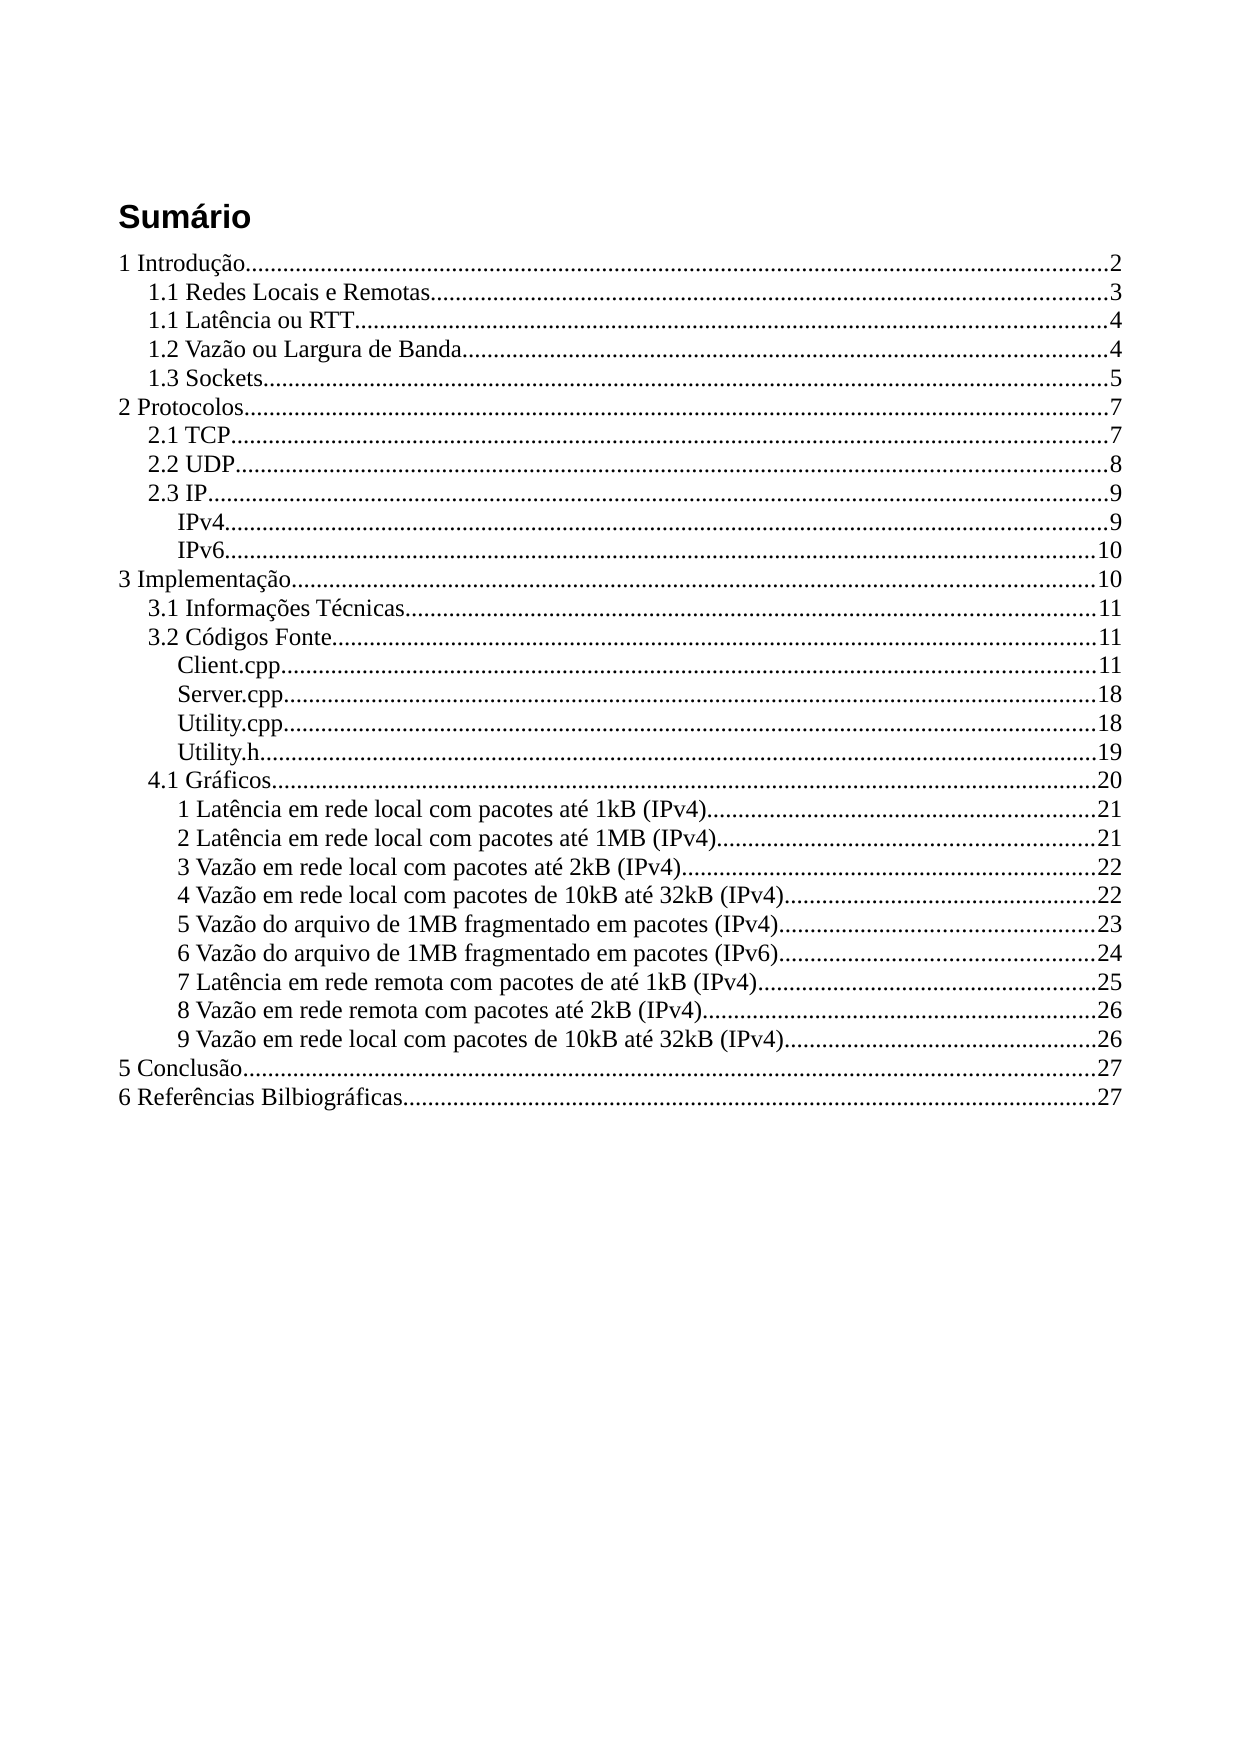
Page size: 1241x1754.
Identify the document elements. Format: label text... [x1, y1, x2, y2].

text IPv6 10 [177, 535, 1122, 564]
text 3.1 Informações Técnicas 11 [148, 593, 1122, 622]
text Utility.h 19 [177, 737, 1122, 765]
text 7 Latência em rede remota com pacotes de até 1kB (IPv4) 25 [177, 967, 1122, 995]
text 1.2 Vazão ou Largura de Banda 4 [148, 334, 1122, 363]
text 6 Referências Bilbiográficas 27 [118, 1082, 1122, 1110]
text 1 Introdução 2 [118, 248, 1122, 277]
text 2.2 UDP 8 [148, 449, 1122, 478]
text 2 Protocolos 7 [118, 392, 1122, 420]
text 8 Vazão em rede remota com pacotes até 2kB (IPv4) 26 [177, 995, 1122, 1024]
text 3 Vazão em rede local com pacotes até 2kB (IPv4) 22 [177, 852, 1122, 880]
text 1.3 Sockets 5 [148, 363, 1122, 392]
text 3 Implementação 10 [118, 564, 1122, 593]
text 5 Conclusão 27 [118, 1053, 1122, 1082]
text 2.3 IP 9 [148, 478, 1122, 507]
text 1.1 Redes Locais e Remotas 3 [148, 277, 1122, 305]
text Client.cpp 11 [177, 650, 1122, 679]
text 4 Vazão em rede local com pacotes de 10kB até 32kB (IPv4) 22 [177, 880, 1122, 909]
text 1.1 Latência ou RTT 4 [148, 305, 1122, 334]
text 6 Vazão do arquivo de 1MB fragmentado em pacotes (IPv6) 24 [177, 938, 1122, 967]
text 3.2 Códigos Fonte 11 [148, 622, 1122, 650]
text Server.cpp 18 [177, 679, 1122, 708]
text 9 Vazão em rede local com pacotes de 10kB até 32kB (IPv4) 26 [177, 1024, 1122, 1053]
text 1 Latência em rede local com pacotes até 1kB (IPv4) 21 [177, 794, 1122, 823]
text 2 Latência em rede local com pacotes até 1MB (IPv4) 21 [177, 823, 1122, 852]
text 5 Vazão do arquivo de 1MB fragmentado em pacotes (IPv4) 23 [177, 909, 1122, 938]
text IPv4 9 [177, 507, 1122, 535]
text Utility.cpp 18 [177, 708, 1122, 737]
subtitle Sumário [118, 197, 1122, 235]
text 4.1 Gráficos 20 [148, 765, 1122, 794]
text 2.1 TCP 7 [148, 420, 1122, 449]
